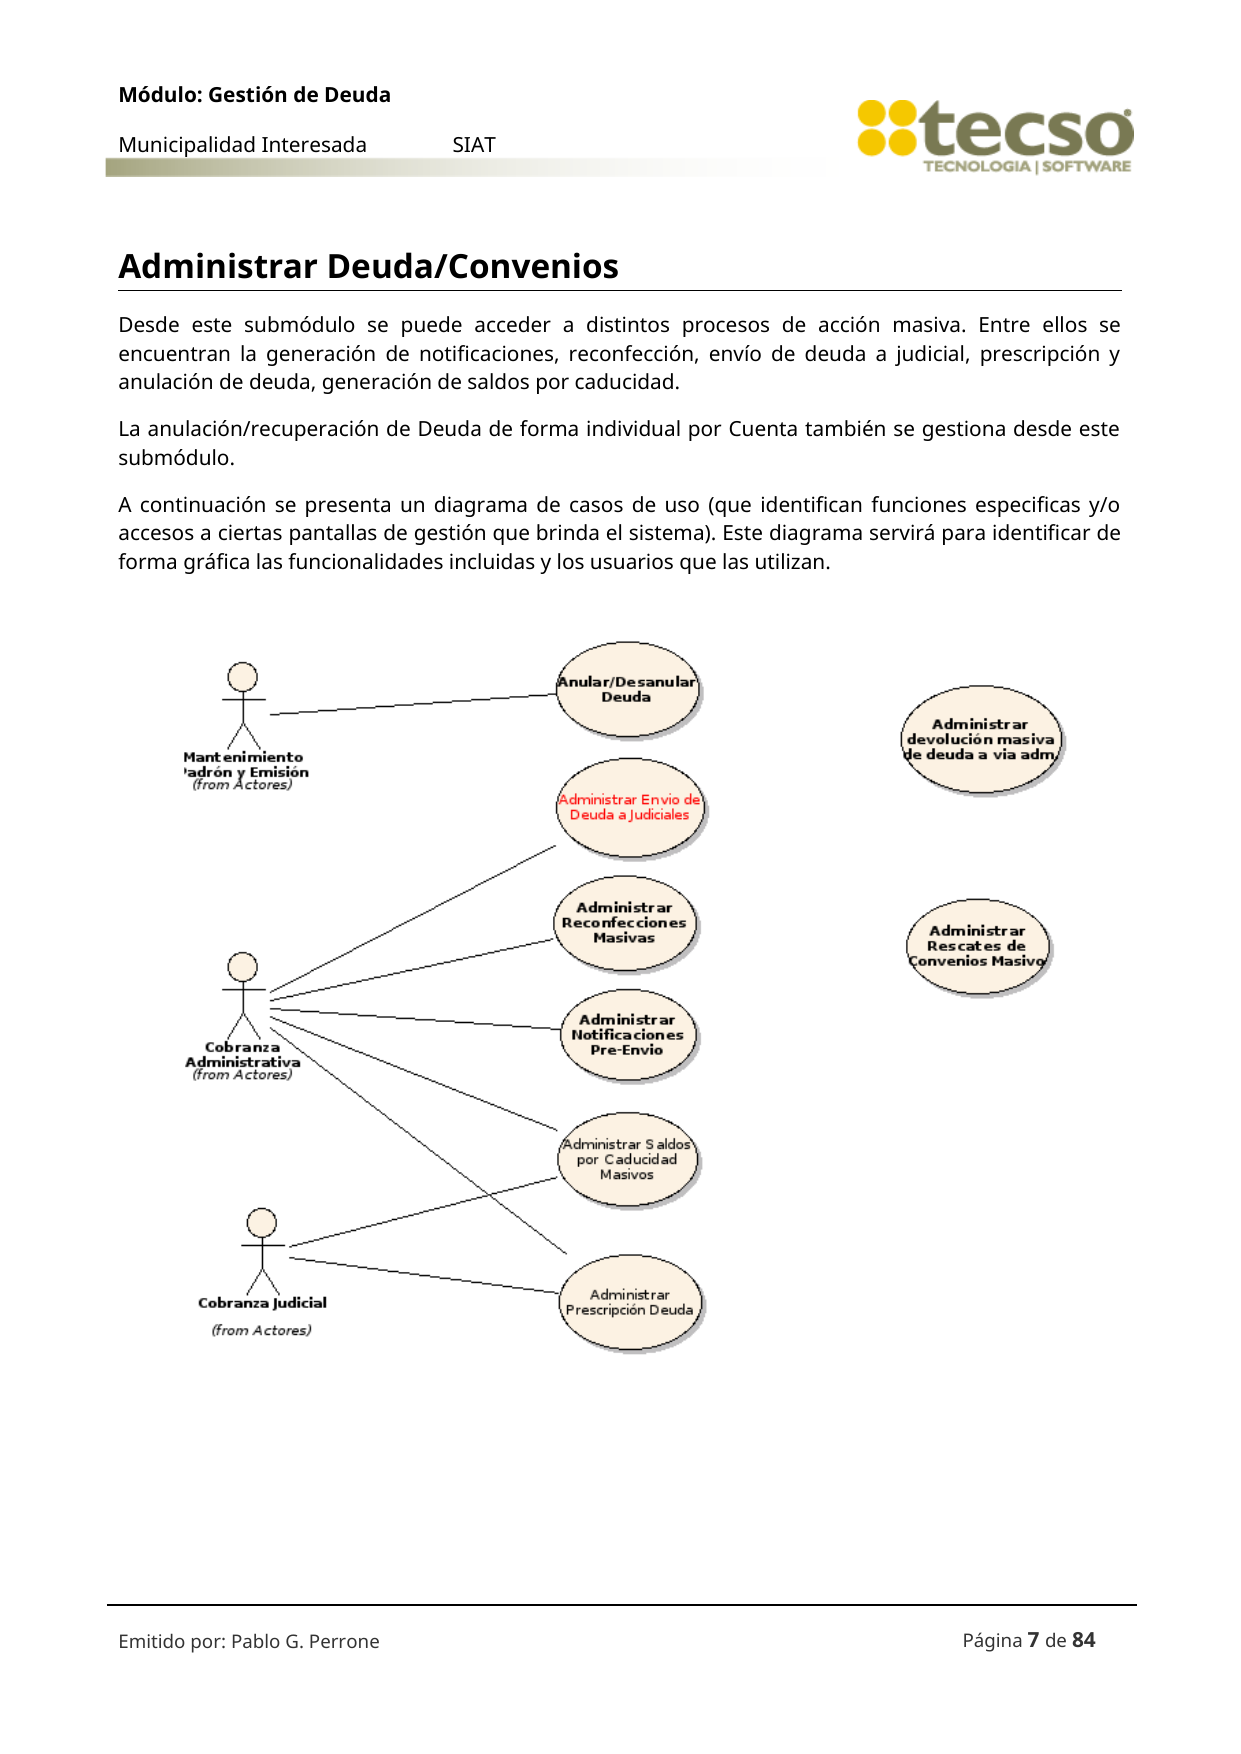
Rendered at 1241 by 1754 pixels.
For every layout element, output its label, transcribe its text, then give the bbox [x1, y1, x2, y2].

picture [105, 100, 1134, 177]
text A continuación se presenta un diagrama de casos de uso (que identifican funciones especificas y/o accesos a ciertas pantallas de gestión que brinda el sistema). Este diagrama servirá para identificar de forma gráfica las funcionalidades incluidas y los usuarios que las utilizan. [118, 490, 1122, 575]
picture [184, 628, 1076, 1364]
text Desde este submódulo se puede acceder a distintos procesos de acción masiva. Entre ellos se encuentran la generación de notificaciones, reconfección, envío de deuda a judicial, prescripción y anulación de deuda, generación de saldos por caducidad. [118, 310, 1122, 396]
text La anulación/recuperación de Deuda de forma individual por Cuenta también se gestiona desde este submódulo. [118, 414, 1122, 471]
subtitle Administrar Deuda/Convenios [118, 243, 1122, 290]
